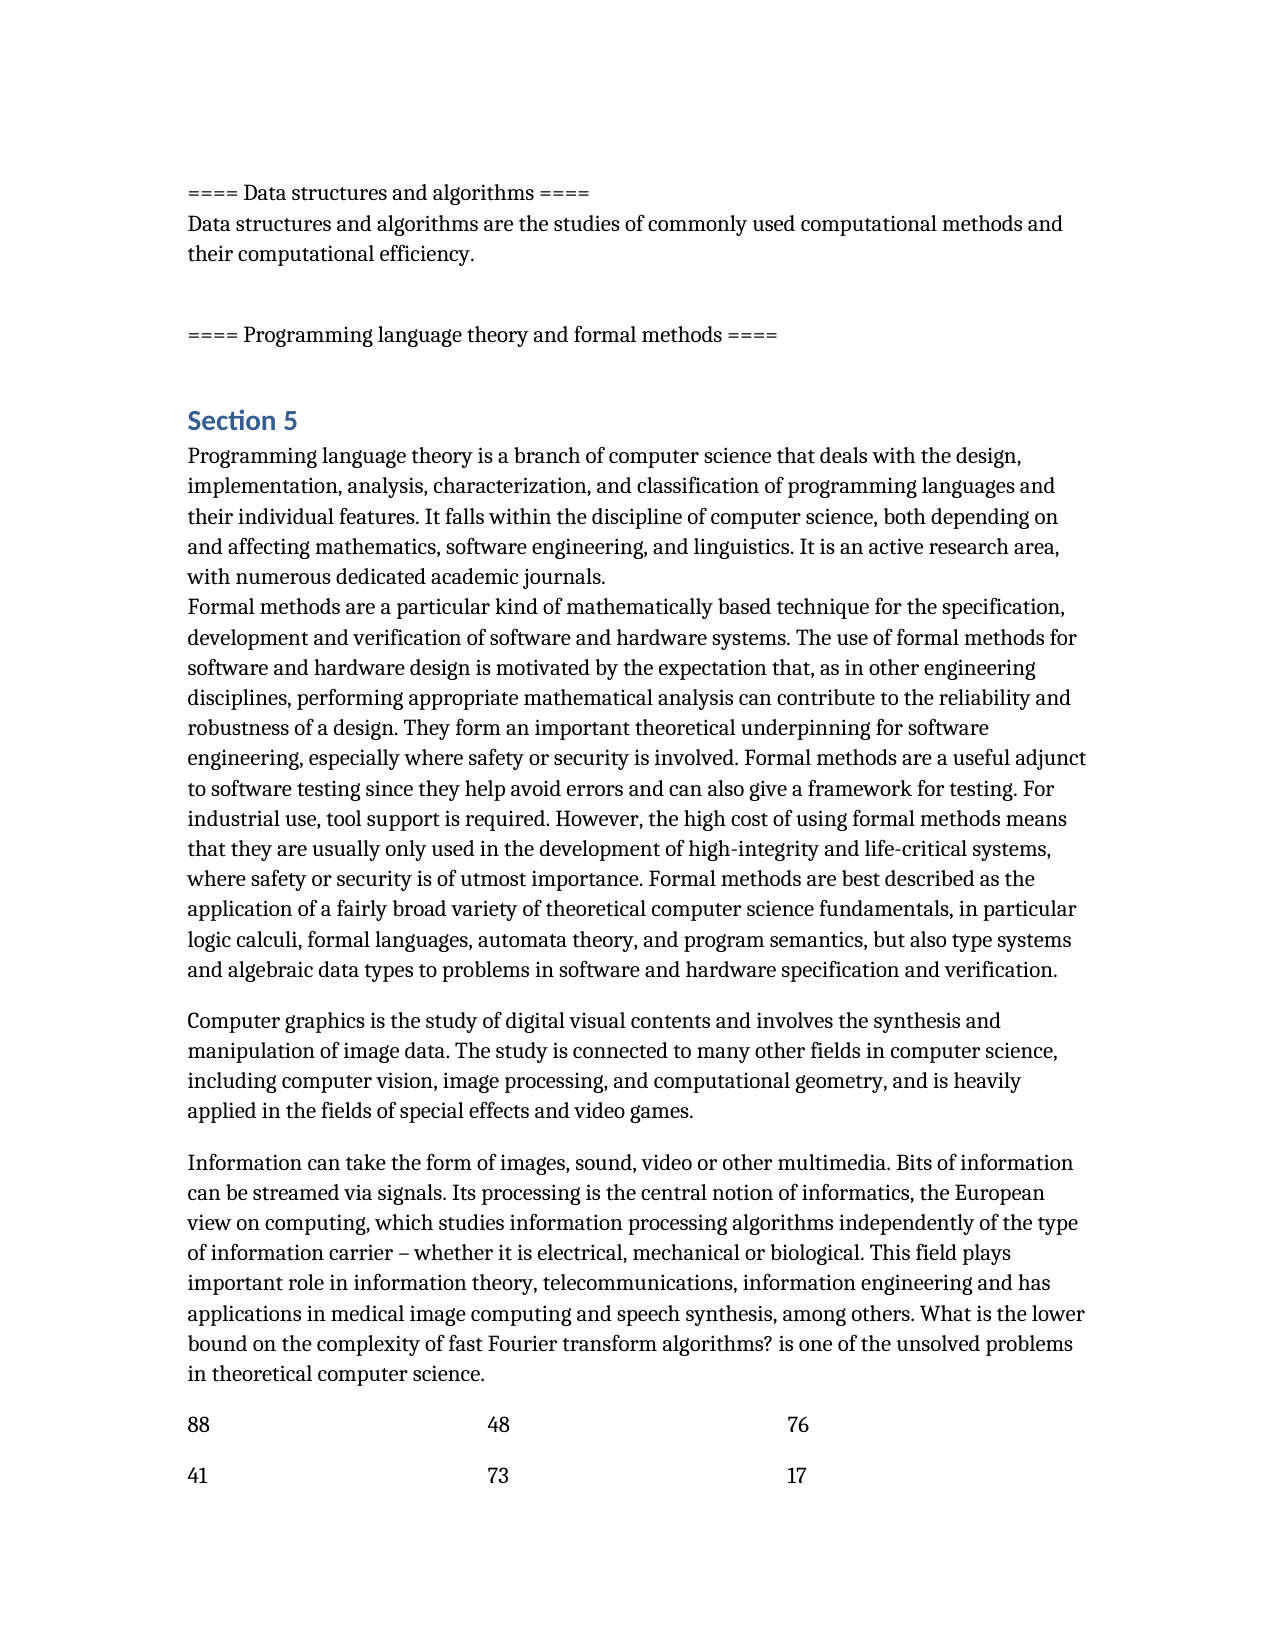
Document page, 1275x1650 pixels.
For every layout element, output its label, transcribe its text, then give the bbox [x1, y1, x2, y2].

subtitle Section 5 [187, 402, 1087, 438]
text Information can take the form of images, sound, video or other multimedia. Bits of information can be streamed via signals. Its processing is the central notion of informatics, the European view on computing, which studies information processing algorithms independently of the type of information carrier – whether it is electrical, mechanical or biological. This field plays important role in information theory, telecommunications, information engineering and has applications in medical image computing and speech synthesis, among others. What is the lower bound on the complexity of fast Fourier transform algorithms? is one of the unsolved problems in theoretical computer science. [187, 1149, 1087, 1387]
text ==== Programming language theory and formal methods ==== [187, 292, 1087, 348]
table_cell 41 [176, 1463, 476, 1489]
text Programming language theory is a branch of computer science that deals with the design, implementation, analysis, characterization, and classification of programming languages and their individual features. It falls within the discipline of computer science, both depending on and affecting mathematics, software engineering, and linguistics. It is an active research area, with numerous dedicated academic journals. Formal methods are a particular kind of mathematically based technique for the specification, development and verification of software and hardware systems. The use of formal methods for software and hardware design is motivated by the expectation that, as in other engineering disciplines, performing appropriate mathematical analysis can contribute to the reliability and robustness of a design. They form an important theoretical underpinning for software engineering, especially where safety or security is involved. Formal methods are a useful adjunct to software testing since they help avoid errors and can also give a framework for testing. For industrial use, tool support is required. However, the high cost of using formal methods means that they are usually only used in the development of high-integrity and life-critical systems, where safety or security is of utmost importance. Formal methods are best described as the application of a fairly broad variety of theoretical computer science fundamentals, in particular logic calculi, formal languages, automata theory, and program semantics, but also type systems and algebraic data types to problems in software and hardware specification and verification. [187, 443, 1087, 983]
text Computer graphics is the study of digital visual contents and involves the synthesis and manipulation of image data. The study is connected to many other fields in computer science, including computer vision, image processing, and computational geometry, and is heavily applied in the fields of special effects and video games. [187, 1008, 1087, 1124]
table_cell 17 [776, 1463, 1076, 1489]
table_cell 73 [476, 1463, 776, 1489]
table_header 76 [776, 1412, 1076, 1463]
table_header 88 [176, 1412, 476, 1463]
text ==== Data structures and algorithms ==== Data structures and algorithms are the studies of commonly used computational methods and their computational efficiency. [187, 150, 1087, 267]
table_header 48 [476, 1412, 776, 1463]
